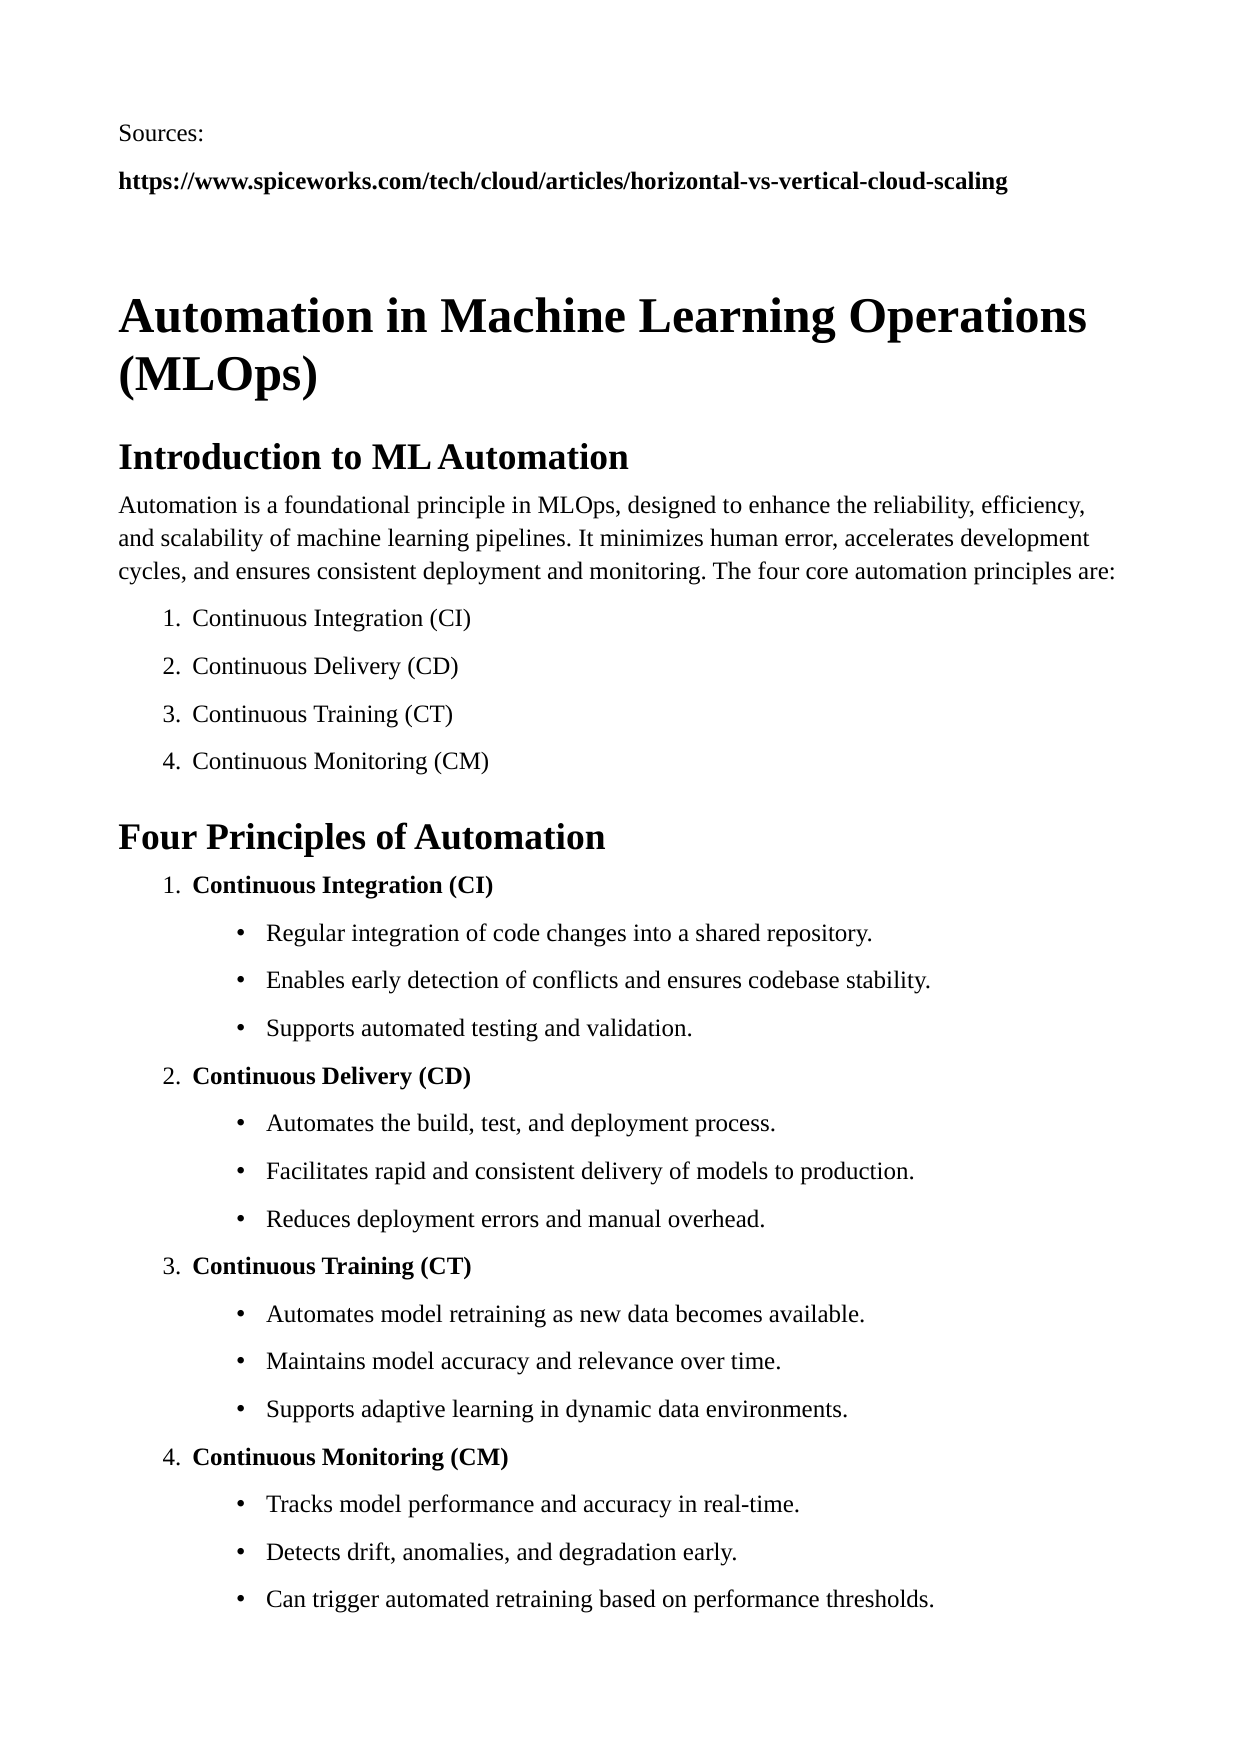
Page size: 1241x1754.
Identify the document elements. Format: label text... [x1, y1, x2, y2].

list Enables early detection of conflicts and ensures codebase stability. [236, 966, 1122, 994]
list Regular integration of code changes into a shared repository. [236, 918, 1122, 947]
text Automation is a foundational principle in MLOps, designed to enhance the reliability, efficiency, and scalability of machine learning pipelines. It minimizes human error, accelerates development cycles, and ensures consistent deployment and monitoring. The four core automation principles are: [118, 490, 1122, 585]
list Automates model retraining as new data becomes available. [236, 1299, 1122, 1328]
list Continuous Integration (CI) [162, 603, 1122, 632]
list Continuous Monitoring (CM) [162, 1442, 1122, 1470]
list Tracks model performance and accuracy in real-time. [236, 1489, 1122, 1518]
list Continuous Integration (CI) [162, 870, 1122, 899]
subtitle Automation in Machine Learning Operations (MLOps) [118, 286, 1122, 401]
list Continuous Training (CT) [162, 699, 1122, 727]
subtitle Introduction to ML Automation [118, 434, 1122, 477]
text Sources: [118, 118, 1122, 147]
list Facilitates rapid and consistent delivery of models to production. [236, 1156, 1122, 1185]
list Reduces deployment errors and manual overhead. [236, 1204, 1122, 1232]
list Continuous Delivery (CD) [162, 1061, 1122, 1089]
list Continuous Monitoring (CM) [162, 746, 1122, 775]
list Continuous Training (CT) [162, 1251, 1122, 1280]
list Automates the build, test, and deployment process. [236, 1108, 1122, 1137]
text https://www.spiceworks.com/tech/cloud/articles/horizontal-vs-vertical-cloud-scaling [118, 166, 1122, 194]
list Supports automated testing and validation. [236, 1013, 1122, 1042]
subtitle Four Principles of Automation [118, 815, 1122, 858]
list Can trigger automated retraining based on performance thresholds. [236, 1584, 1122, 1613]
list Supports adaptive learning in dynamic data environments. [236, 1394, 1122, 1423]
list Detects drift, anomalies, and degradation early. [236, 1537, 1122, 1566]
list Continuous Delivery (CD) [162, 651, 1122, 680]
list Maintains model accuracy and relevance over time. [236, 1346, 1122, 1375]
